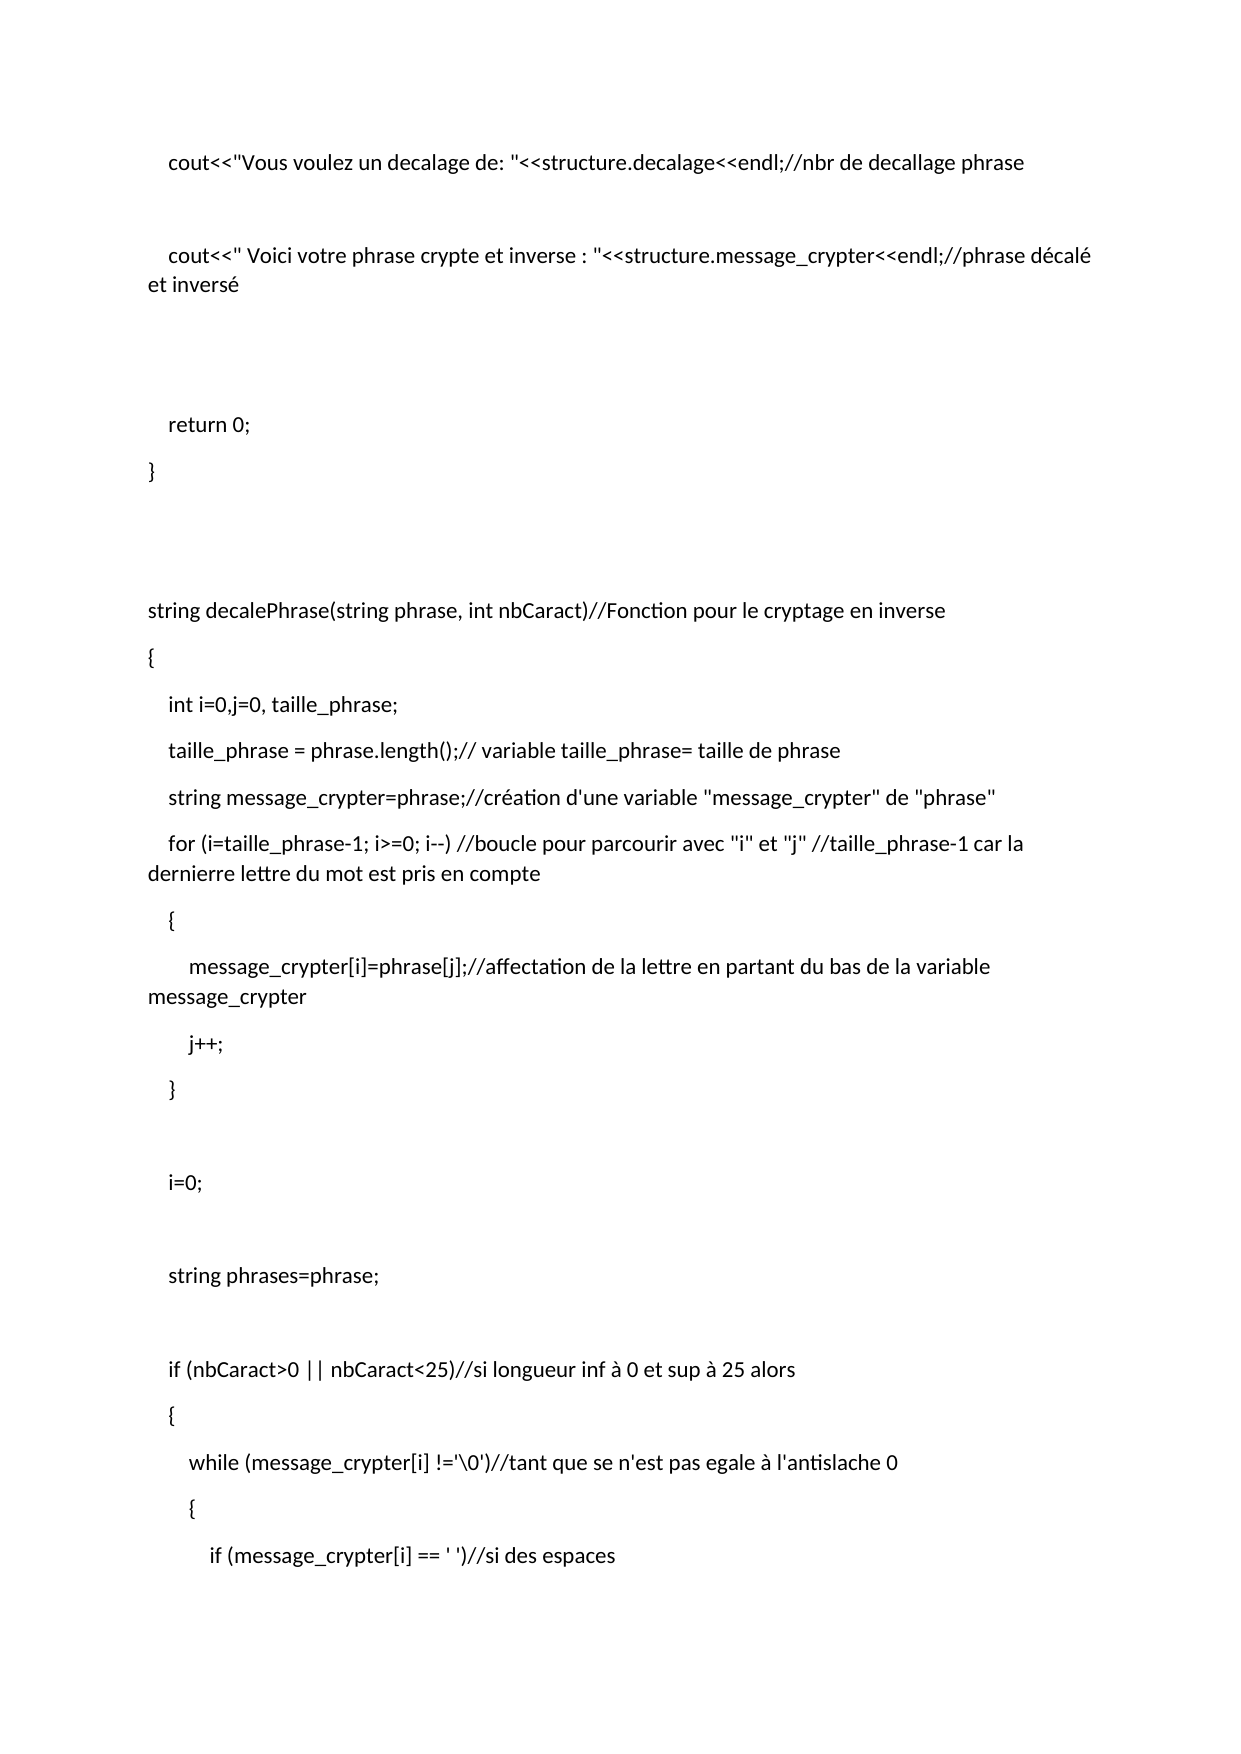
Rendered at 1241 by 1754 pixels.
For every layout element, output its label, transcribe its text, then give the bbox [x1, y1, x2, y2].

text } [148, 1075, 1093, 1103]
text cout<<" Voici votre phrase crypte et inverse : "<<structure.message_crypter<<endl;//phrase décalé et inversé [148, 241, 1093, 299]
text { [148, 1401, 1093, 1429]
text string phrases=phrase; [148, 1262, 1093, 1290]
text message_crypter[i]=phrase[j];//affectation de la lettre en partant du bas de la variable message_crypter [148, 952, 1093, 1010]
text { [148, 906, 1093, 934]
text for (i=taille_phrase-1; i>=0; i--) //boucle pour parcourir avec "i" et "j" //taille_phrase-1 car la dernierre lettre du mot est pris en compte [148, 829, 1093, 887]
text string decalePhrase(string phrase, int nbCaract)//Fonction pour le cryptage en inverse [148, 597, 1093, 624]
text } [148, 457, 1093, 485]
text string message_crypter=phrase;//création d'une variable "message_crypter" de "phrase" [148, 783, 1093, 811]
text taille_phrase = phrase.length();// variable taille_phrase= taille de phrase [148, 736, 1093, 764]
text { [148, 1494, 1093, 1522]
text { [148, 643, 1093, 671]
text if (nbCaract>0 || nbCaract<25)//si longueur inf à 0 et sup à 25 alors [148, 1355, 1093, 1383]
text while (message_crypter[i] !='\0')//tant que se n'est pas egale à l'antislache 0 [148, 1448, 1093, 1476]
text if (message_crypter[i] == ' ')//si des espaces [148, 1541, 1093, 1569]
text int i=0,j=0, taille_phrase; [148, 690, 1093, 718]
text return 0; [148, 410, 1093, 438]
text j++; [148, 1029, 1093, 1057]
text i=0; [148, 1168, 1093, 1197]
text cout<<"Vous voulez un decalage de: "<<structure.decalage<<endl;//nbr de decallage phrase [148, 148, 1093, 176]
